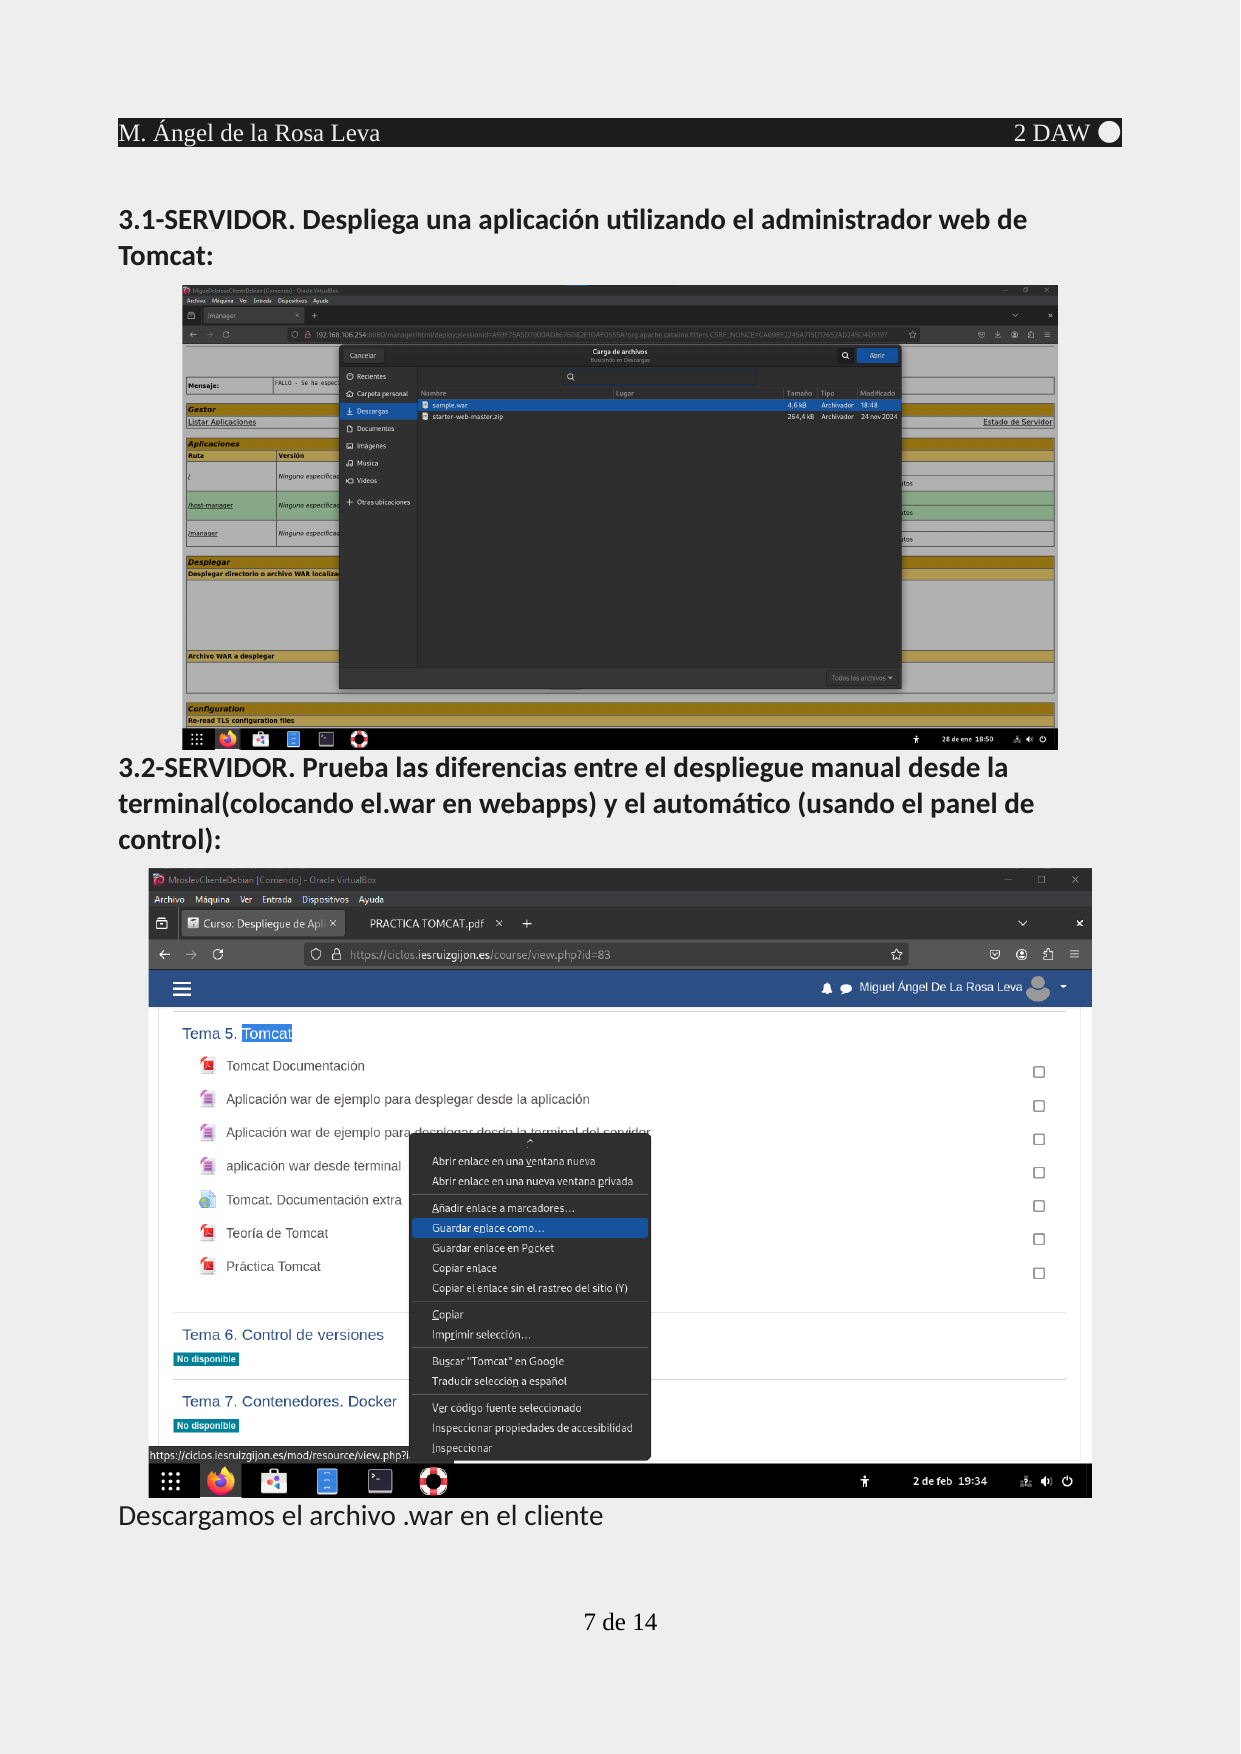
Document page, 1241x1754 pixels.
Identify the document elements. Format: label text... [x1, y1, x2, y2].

picture [182, 285, 1058, 750]
subtitle 3.1-SERVIDOR. Despliega una aplicación utilizando el administrador web de Tomcat: [118, 201, 1122, 273]
text Descargamos el archivo .war en el cliente [118, 869, 1122, 1533]
subtitle 3.2-SERVIDOR. Prueba las diferencias entre el despliegue manual desde la terminal(colocando el.war en webapps) y el automático (usando el panel de control): [118, 310, 1122, 856]
picture [148, 868, 1092, 1498]
